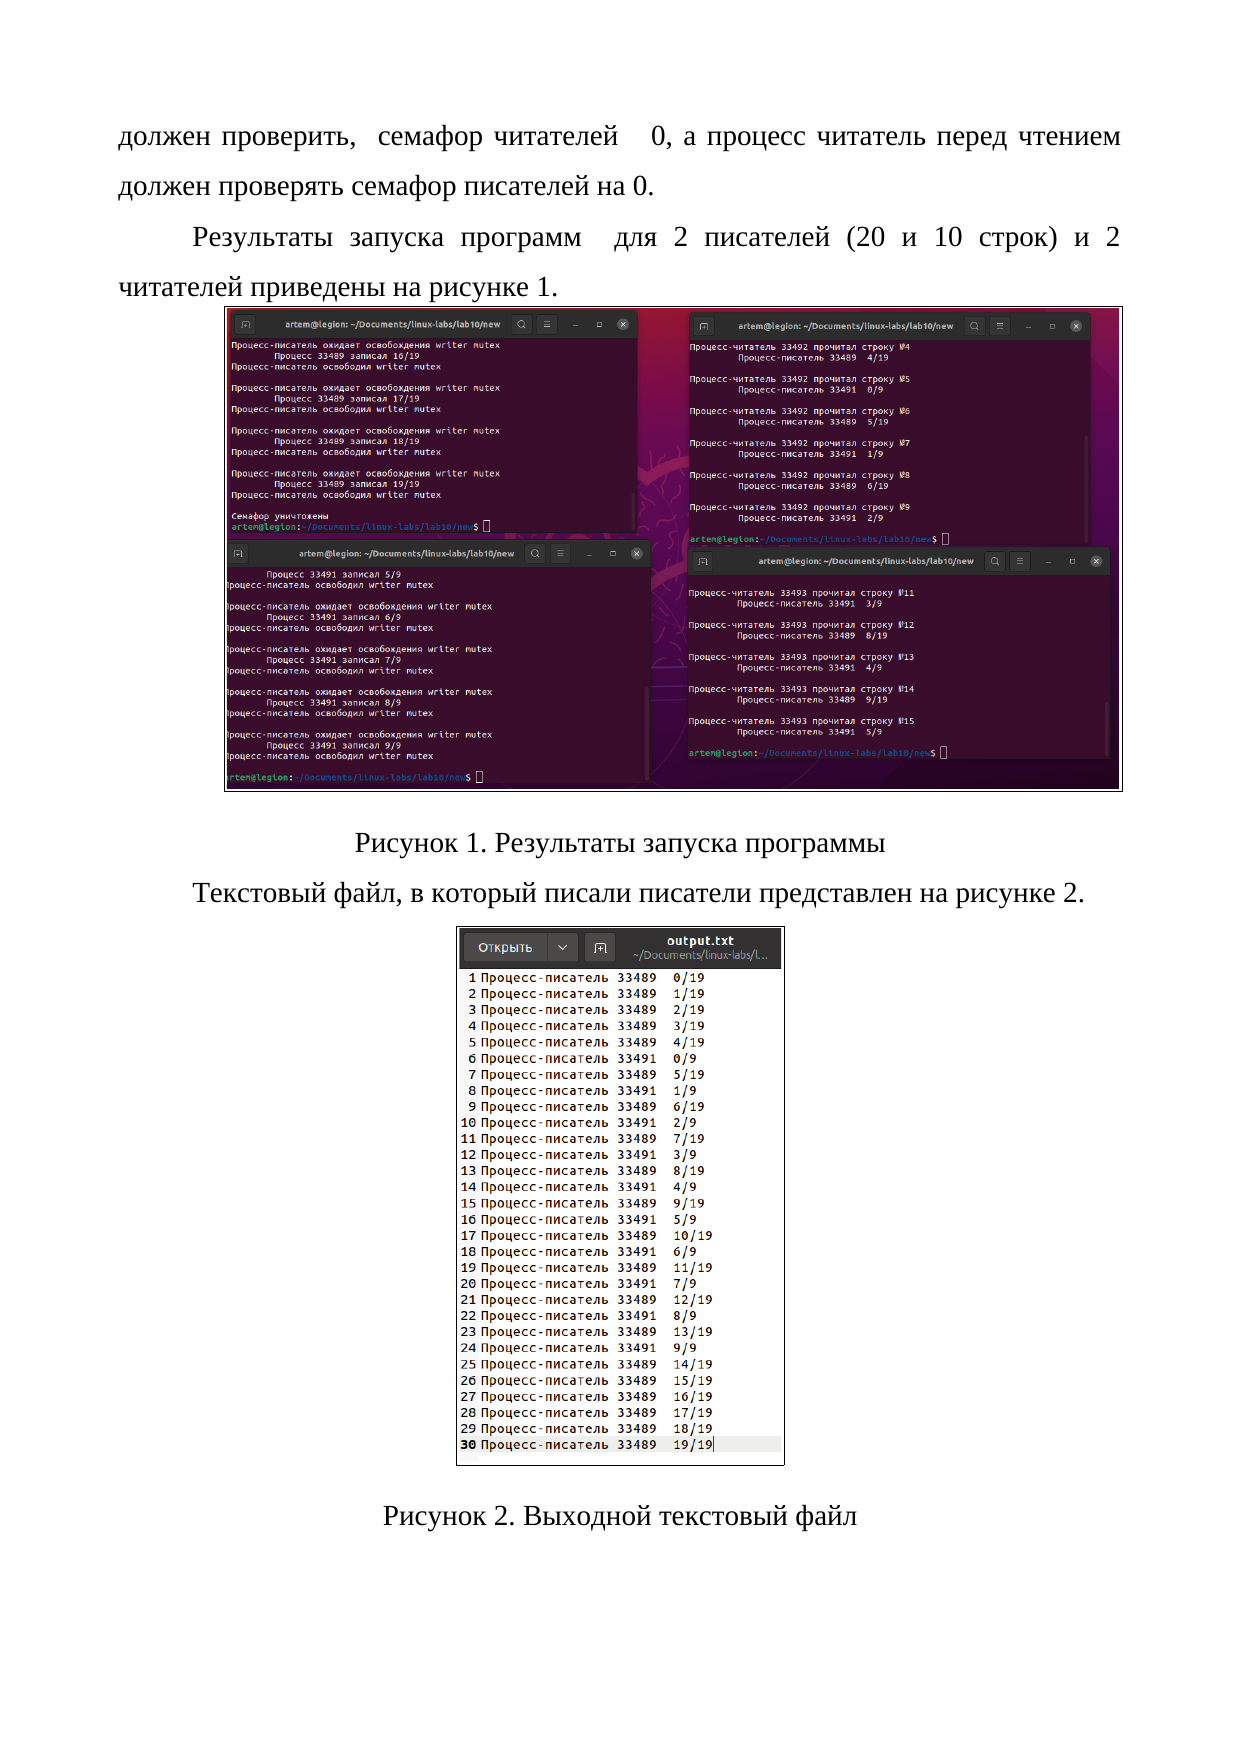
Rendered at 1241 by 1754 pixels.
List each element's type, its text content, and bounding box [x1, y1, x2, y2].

text Текстовый файл, в который писали писатели представлен на рисунке 2. [118, 876, 1122, 909]
text Рисунок 2. Выходной текстовый файл [118, 926, 1122, 1532]
text должен проверить, семафор читателей 0, а процесс читатель перед чтением должен проверять семафор писателей на 0. [118, 118, 1122, 202]
text Результаты запуска программ для 2 писателей (20 и 10 строк) и 2 читателей приведены на рисунке 1. [118, 219, 1122, 303]
picture [459, 928, 782, 1462]
text [225, 307, 1122, 791]
picture [226, 308, 1119, 789]
text Рисунок 1. Результаты запуска программы [118, 319, 1122, 859]
